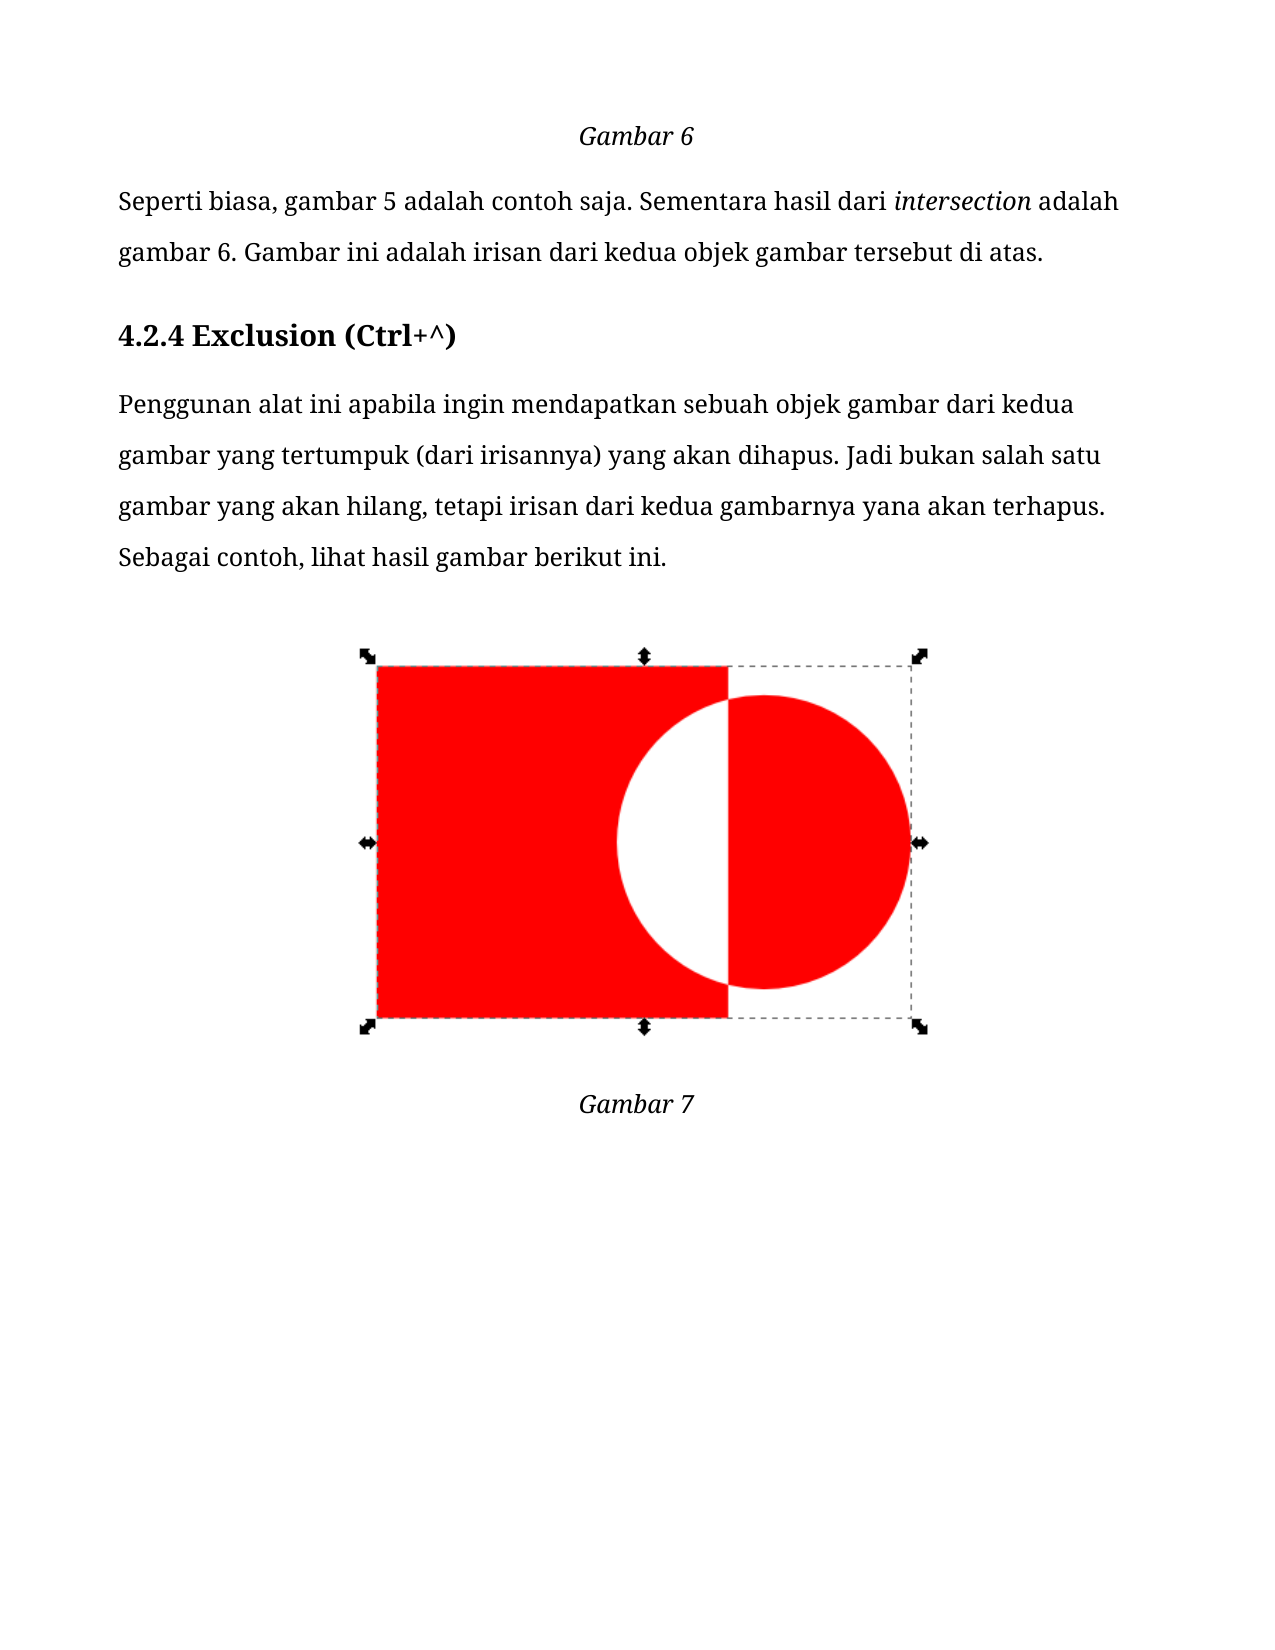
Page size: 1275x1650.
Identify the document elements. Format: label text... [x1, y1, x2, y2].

subtitle 4.2.4 Exclusion (Ctrl+^) [118, 315, 1157, 355]
text Gambar 6 [118, 118, 1157, 152]
text Gambar 7 [118, 606, 1157, 1120]
text Penggunan alat ini apabila ingin mendapatkan sebuah objek gambar dari kedua gambar yang tertumpuk (dari irisannya) yang akan dihapus. Jadi bukan salah satu gambar yang akan hilang, tetapi irisan dari kedua gambarnya yana akan terhapus. Sebagai contoh, lihat hasil gambar berikut ini. [118, 387, 1157, 574]
picture [305, 605, 970, 1070]
text Seperti biasa, gambar 5 adalah contoh saja. Sementara hasil dari intersection adalah gambar 6. Gambar ini adalah irisan dari kedua objek gambar tersebut di atas. [118, 184, 1157, 269]
